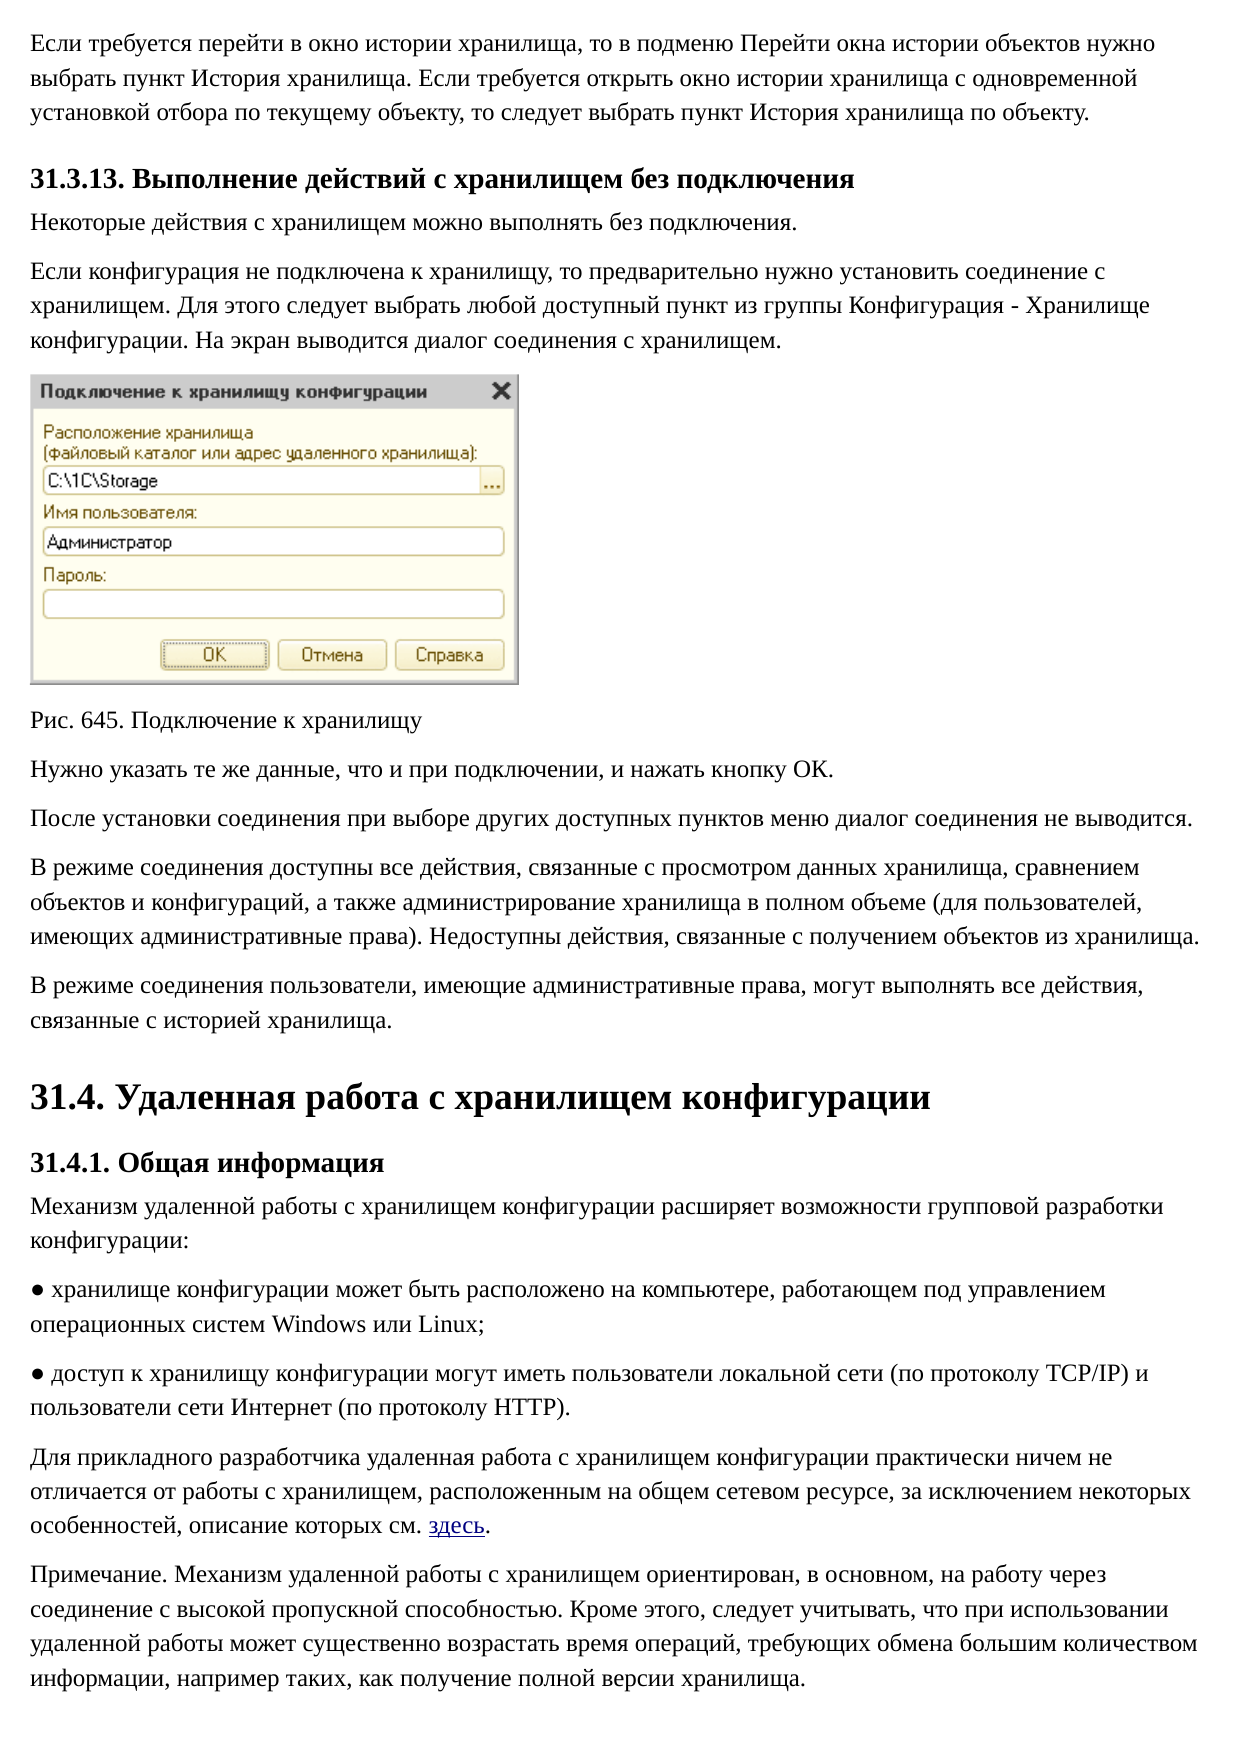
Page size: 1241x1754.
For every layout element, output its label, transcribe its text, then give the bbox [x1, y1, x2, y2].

text Нужно указать те же данные, что и при подключении, и нажать кнопку ОК. [30, 754, 1211, 783]
text В режиме соединения пользователи, имеющие административные права, могут выполнять все действия, связанные с историей хранилища. [30, 970, 1211, 1033]
subtitle 31.4.1. Общая информация [30, 1145, 1211, 1178]
subtitle 31.4. Удаленная работа с хранилищем конфигурации [30, 1075, 1211, 1118]
picture [29, 373, 519, 685]
text ● доступ к хранилищу конфигурации могут иметь пользователи локальной сети (по протоколу TCP/IP) и пользователи сети Интернет (по протоколу HTTP). [30, 1358, 1211, 1421]
text Если конфигурация не подключена к хранилищу, то предварительно нужно установить соединение с хранилищем. Для этого следует выбрать любой доступный пункт из группы Конфигурация ‑ Хранилище конфигурации. На экран выводится диалог соединения с хранилищем. [30, 256, 1211, 353]
subtitle 31.3.13. Выполнение действий с хранилищем без подключения [30, 161, 1211, 194]
text Если требуется перейти в окно истории хранилища, то в подменю Перейти окна истории объектов нужно выбрать пункт История хранилища. Если требуется открыть окно истории хранилища с одновременной установкой отбора по текущему объекту, то следует выбрать пункт История хранилища по объекту. [30, 28, 1211, 126]
text Механизм удаленной работы с хранилищем конфигурации расширяет возможности групповой разработки конфигурации: [30, 1191, 1211, 1254]
text Некоторые действия с хранилищем можно выполнять без подключения. [30, 207, 1211, 236]
text Рис. 645. Подключение к хранилищу [30, 705, 1211, 734]
text В режиме соединения доступны все действия, связанные с просмотром данных хранилища, сравнением объектов и конфигураций, а также администрирование хранилища в полном объеме (для пользователей, имеющих административные права). Недоступны действия, связанные с получением объектов из хранилища. [30, 852, 1211, 950]
text Примечание. Механизм удаленной работы с хранилищем ориентирован, в основном, на работу через соединение с высокой пропускной способностью. Кроме этого, следует учитывать, что при использовании удаленной работы может существенно возрастать время операций, требующих обмена большим количеством информации, например таких, как получение полной версии хранилища. [30, 1559, 1211, 1692]
text ● хранилище конфигурации может быть расположено на компьютере, работающем под управлением операционных систем Windows или Linux; [30, 1274, 1211, 1338]
text Для прикладного разработчика удаленная работа с хранилищем конфигурации практически ничем не отличается от работы с хранилищем, расположенным на общем сетевом ресурсе, за исключением некоторых особенностей, описание которых см. здесь. [30, 1442, 1211, 1539]
text После установки соединения при выборе других доступных пунктов меню диалог соединения не выводится. [30, 803, 1211, 832]
